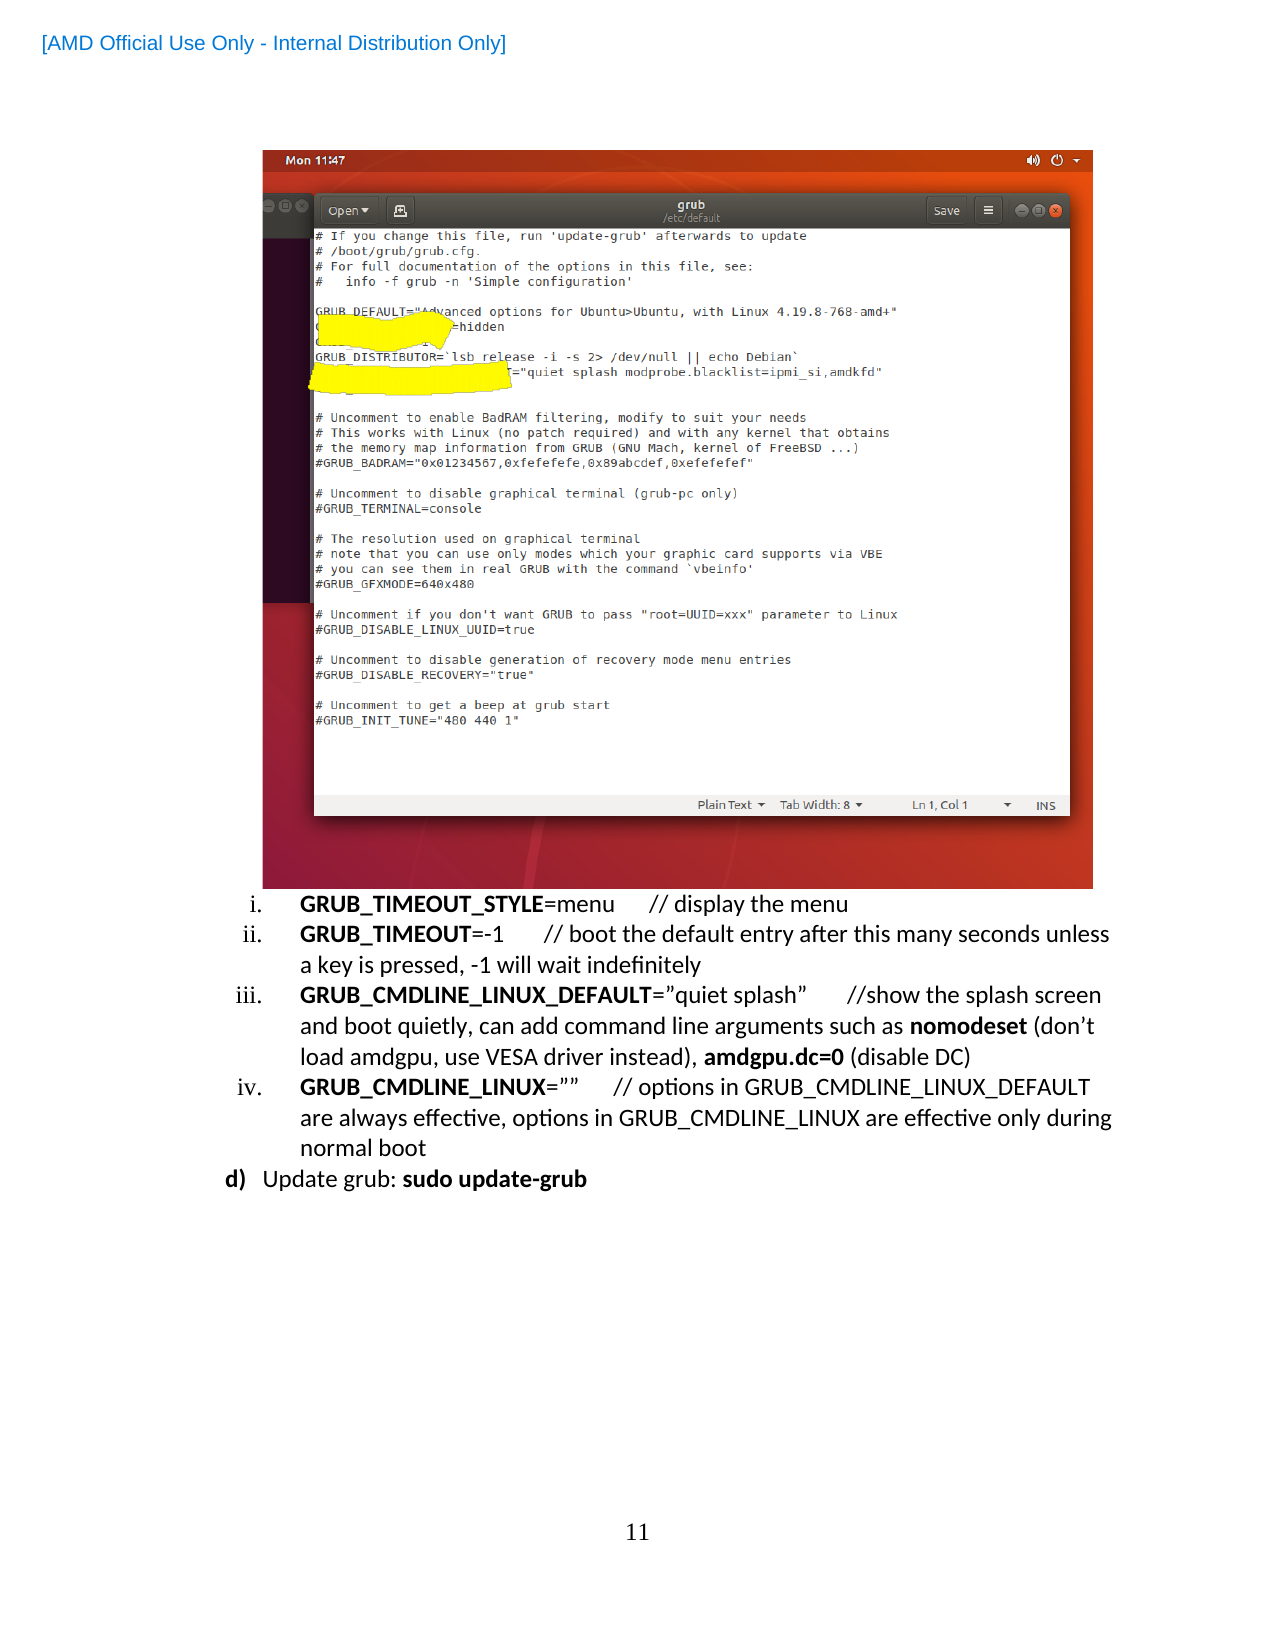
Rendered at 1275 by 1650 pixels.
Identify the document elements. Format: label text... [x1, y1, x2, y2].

list GRUB_TIMEOUT=-1 // boot the default entry after this many seconds unless a key is pressed, -1 will wait indefinitely [262, 919, 1125, 980]
list Update grub: sudo update-grub [225, 1163, 1125, 1193]
list GRUB_TIMEOUT_STYLE=menu // display the menu [262, 888, 1125, 919]
picture [312, 306, 456, 353]
list GRUB_CMDLINE_LINUX=”” // options in GRUB_CMDLINE_LINUX_DEFAULT are always effective, options in GRUB_CMDLINE_LINUX are effective only during normal boot [262, 1071, 1125, 1163]
picture [304, 356, 516, 399]
list GRUB_CMDLINE_LINUX_DEFAULT=”quiet splash” //show the splash screen and boot quietly, can add command line arguments such as nomodeset (don’t load amdgpu, use VESA driver instead), amdgpu.dc=0 (disable DC) [262, 980, 1125, 1071]
